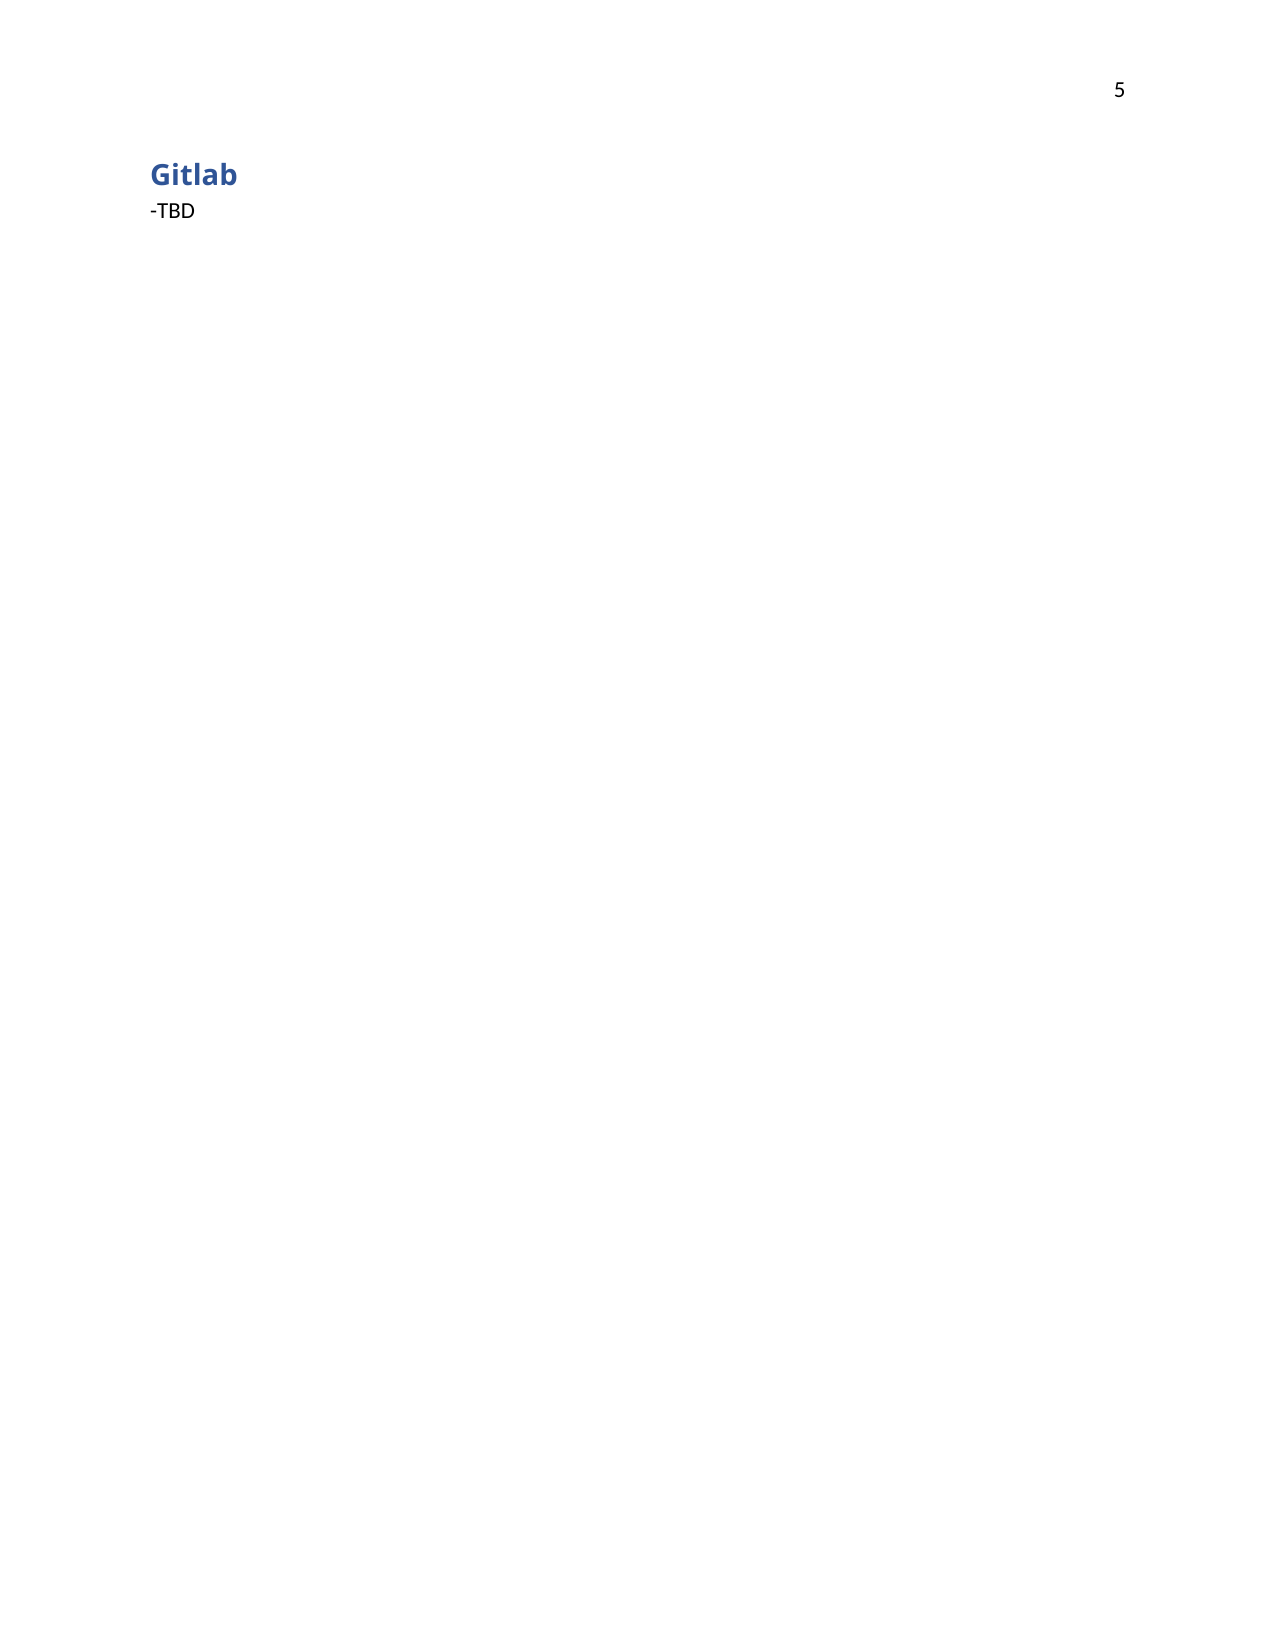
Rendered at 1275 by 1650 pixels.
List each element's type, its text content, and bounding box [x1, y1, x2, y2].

text -TBD [150, 197, 1125, 224]
subtitle Gitlab [150, 154, 1125, 194]
